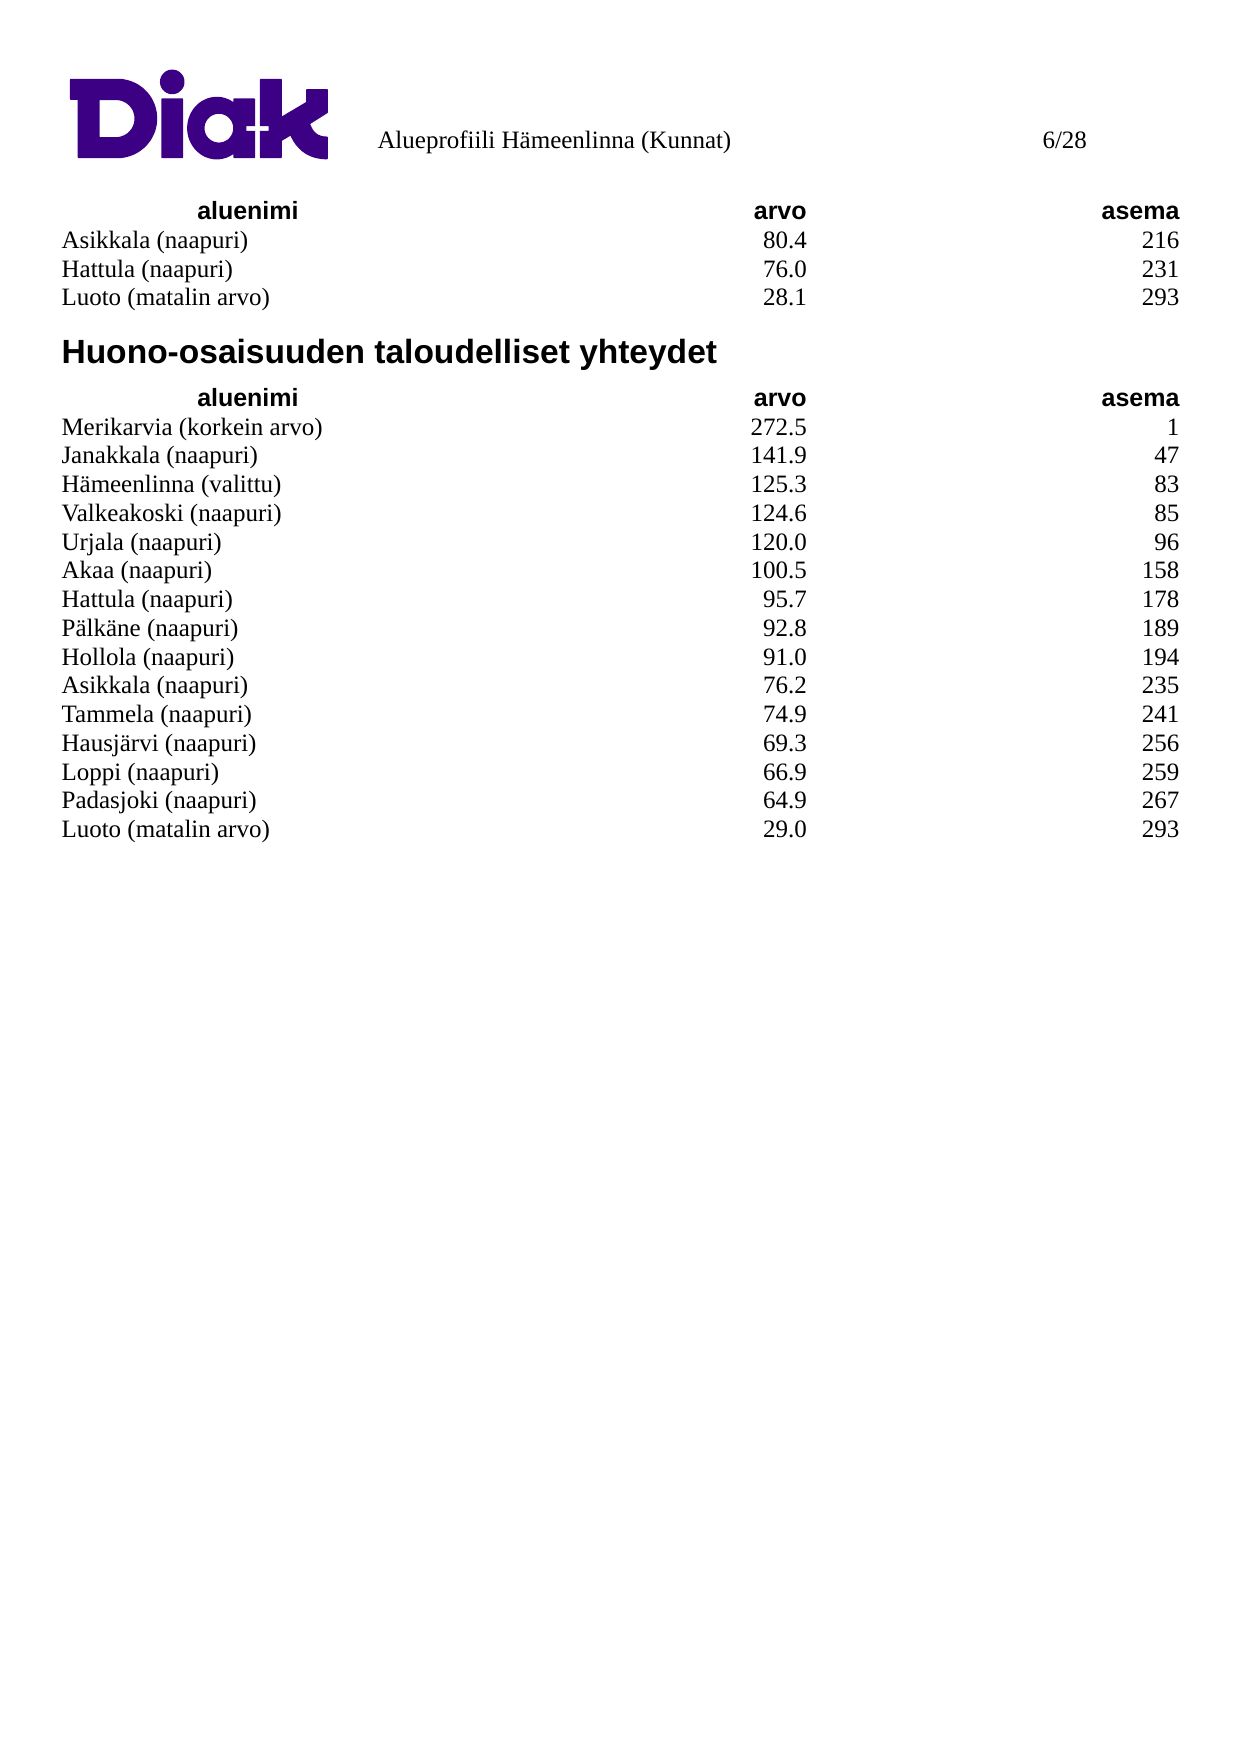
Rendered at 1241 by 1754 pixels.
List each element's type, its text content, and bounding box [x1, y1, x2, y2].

table_cell 76.2 [434, 671, 806, 699]
table_cell 124.6 [434, 498, 806, 527]
table_cell 29.0 [434, 814, 806, 843]
table_cell Hattula (naapuri) [61, 584, 434, 613]
table_cell Merikarvia (korkein arvo) [61, 412, 434, 441]
table_cell 178 [806, 584, 1179, 613]
table_cell 83 [806, 469, 1179, 498]
table_cell Asikkala (naapuri) [61, 671, 434, 699]
table_cell 158 [806, 556, 1179, 584]
table_cell 235 [806, 671, 1179, 699]
table_cell Janakkala (naapuri) [61, 441, 434, 469]
table_cell 95.7 [434, 584, 806, 613]
table_cell 80.4 [434, 225, 806, 254]
table_cell Asikkala (naapuri) [61, 225, 434, 254]
table_cell 256 [806, 728, 1179, 757]
table_cell Hämeenlinna (valittu) [61, 469, 434, 498]
table_cell 92.8 [434, 613, 806, 642]
table_cell 241 [806, 699, 1179, 728]
table_cell 64.9 [434, 786, 806, 814]
table_cell Tammela (naapuri) [61, 699, 434, 728]
table_header asema [806, 196, 1179, 225]
table_cell 141.9 [434, 441, 806, 469]
table_cell Valkeakoski (naapuri) [61, 498, 434, 527]
table_cell Padasjoki (naapuri) [61, 786, 434, 814]
table_cell 66.9 [434, 757, 806, 786]
table_cell Pälkäne (naapuri) [61, 613, 434, 642]
table_cell 189 [806, 613, 1179, 642]
table_cell Luoto (matalin arvo) [61, 283, 434, 311]
table_header arvo [434, 383, 806, 412]
table_header arvo [434, 196, 806, 225]
subtitle Huono-osaisuuden taloudelliset yhteydet [61, 332, 1179, 371]
table_cell 96 [806, 527, 1179, 556]
table_cell 125.3 [434, 469, 806, 498]
table_cell 231 [806, 254, 1179, 282]
table_cell 293 [806, 283, 1179, 311]
table_cell Hattula (naapuri) [61, 254, 434, 282]
table_cell Urjala (naapuri) [61, 527, 434, 556]
table_header aluenimi [61, 196, 434, 225]
table_cell 91.0 [434, 642, 806, 671]
table_cell 74.9 [434, 699, 806, 728]
table_cell 272.5 [434, 412, 806, 441]
table_cell 85 [806, 498, 1179, 527]
table_cell 293 [806, 814, 1179, 843]
table_header asema [806, 383, 1179, 412]
table_cell 47 [806, 441, 1179, 469]
table_cell 267 [806, 786, 1179, 814]
table_cell Hollola (naapuri) [61, 642, 434, 671]
table_cell 100.5 [434, 556, 806, 584]
table_cell Akaa (naapuri) [61, 556, 434, 584]
table_cell 120.0 [434, 527, 806, 556]
table_cell 76.0 [434, 254, 806, 282]
table_header aluenimi [61, 383, 434, 412]
table_cell 69.3 [434, 728, 806, 757]
table_cell Loppi (naapuri) [61, 757, 434, 786]
table_cell 194 [806, 642, 1179, 671]
table_cell 28.1 [434, 283, 806, 311]
table_cell Hausjärvi (naapuri) [61, 728, 434, 757]
table_cell Luoto (matalin arvo) [61, 814, 434, 843]
table_cell 259 [806, 757, 1179, 786]
table_cell 216 [806, 225, 1179, 254]
table_cell 1 [806, 412, 1179, 441]
